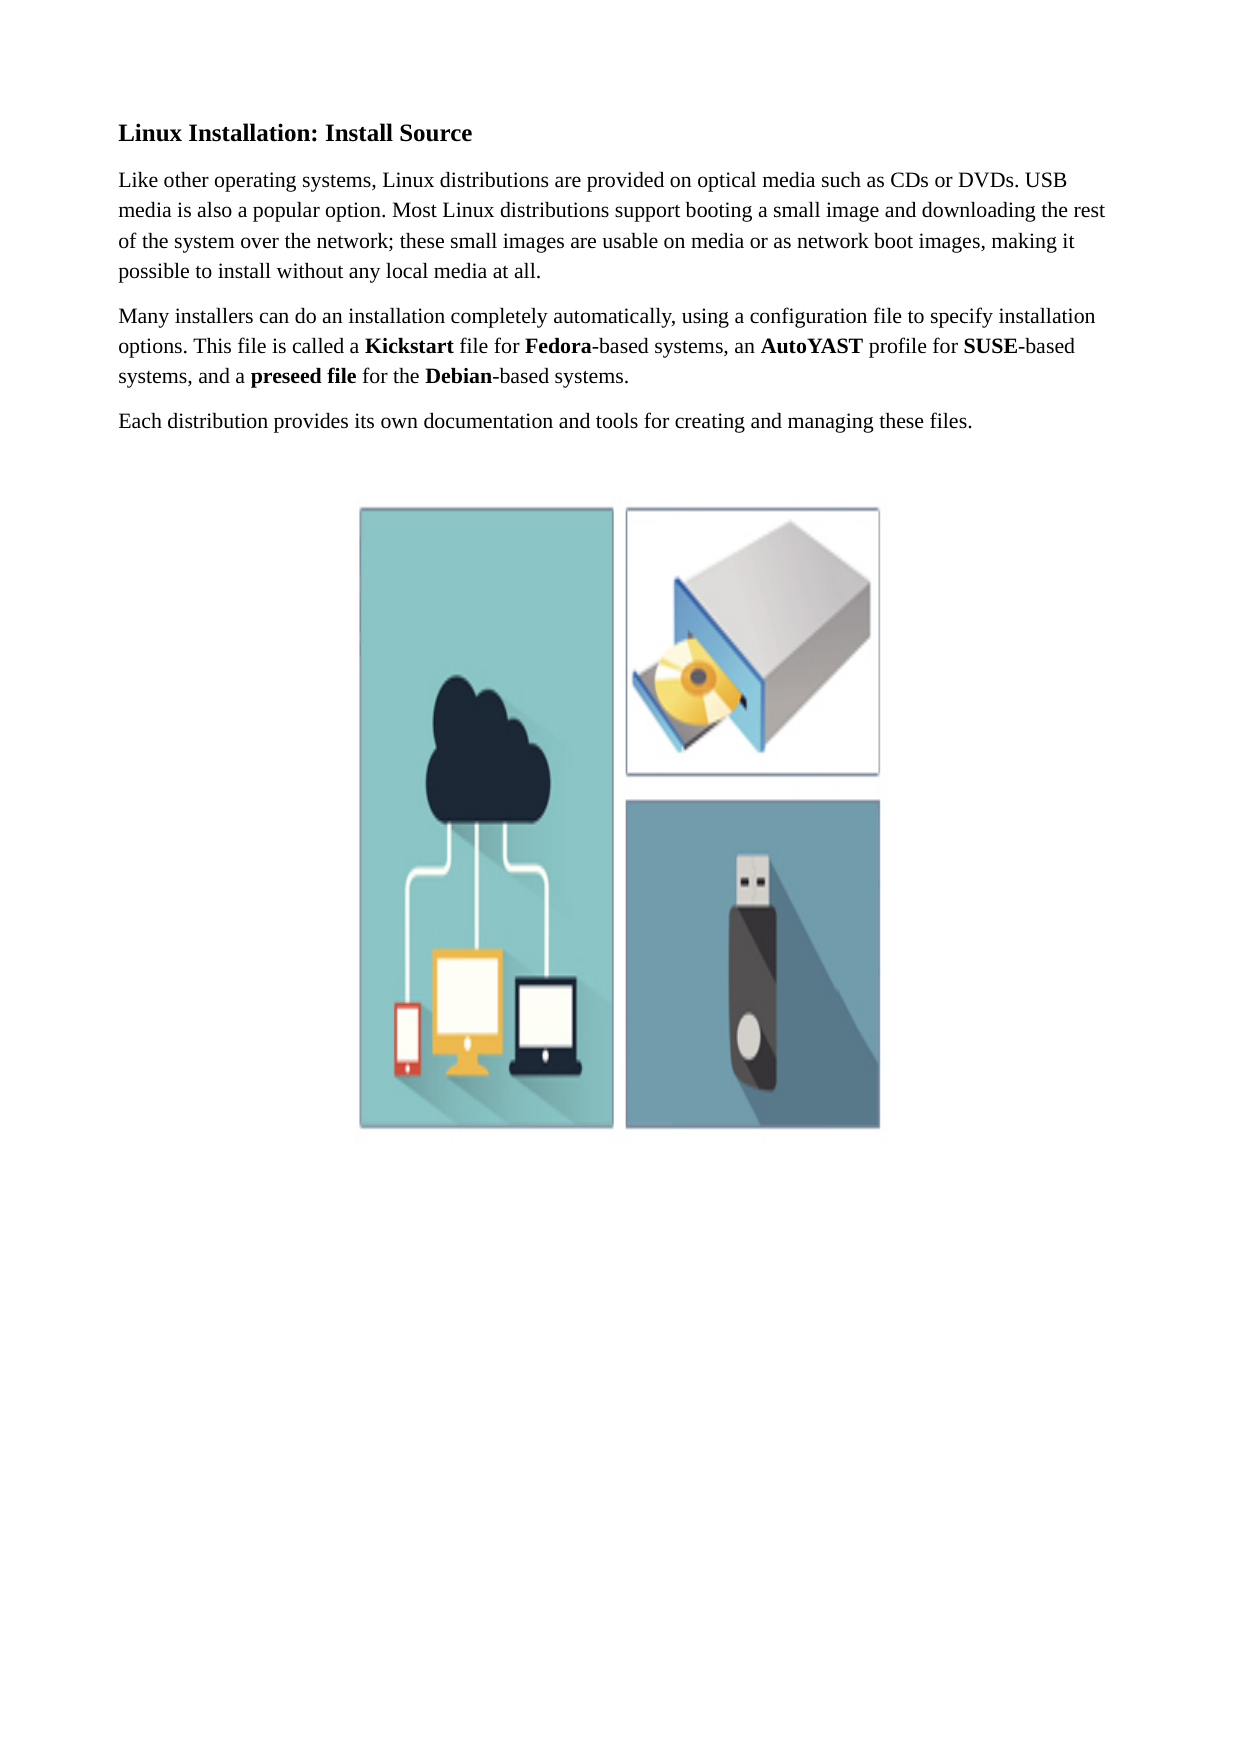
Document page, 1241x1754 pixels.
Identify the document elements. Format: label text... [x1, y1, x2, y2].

picture [331, 452, 909, 1186]
text Linux Installation: Install Source [118, 118, 1122, 147]
text Many installers can do an installation completely automatically, using a configuration file to specify installation options. This file is called a Kickstart file for Fedora-based systems, an AutoYAST profile for SUSE-based systems, and a preseed file for the Debian-based systems. [118, 303, 1122, 388]
text Like other operating systems, Linux distributions are provided on optical media such as CDs or DVDs. USB media is also a popular option. Most Linux distributions support booting a small image and downloading the rest of the system over the network; these small images are usable on media or as network boot images, making it possible to install without any local media at all. [118, 167, 1122, 283]
text Each distribution provides its own documentation and tools for creating and managing these files. [118, 408, 1122, 433]
